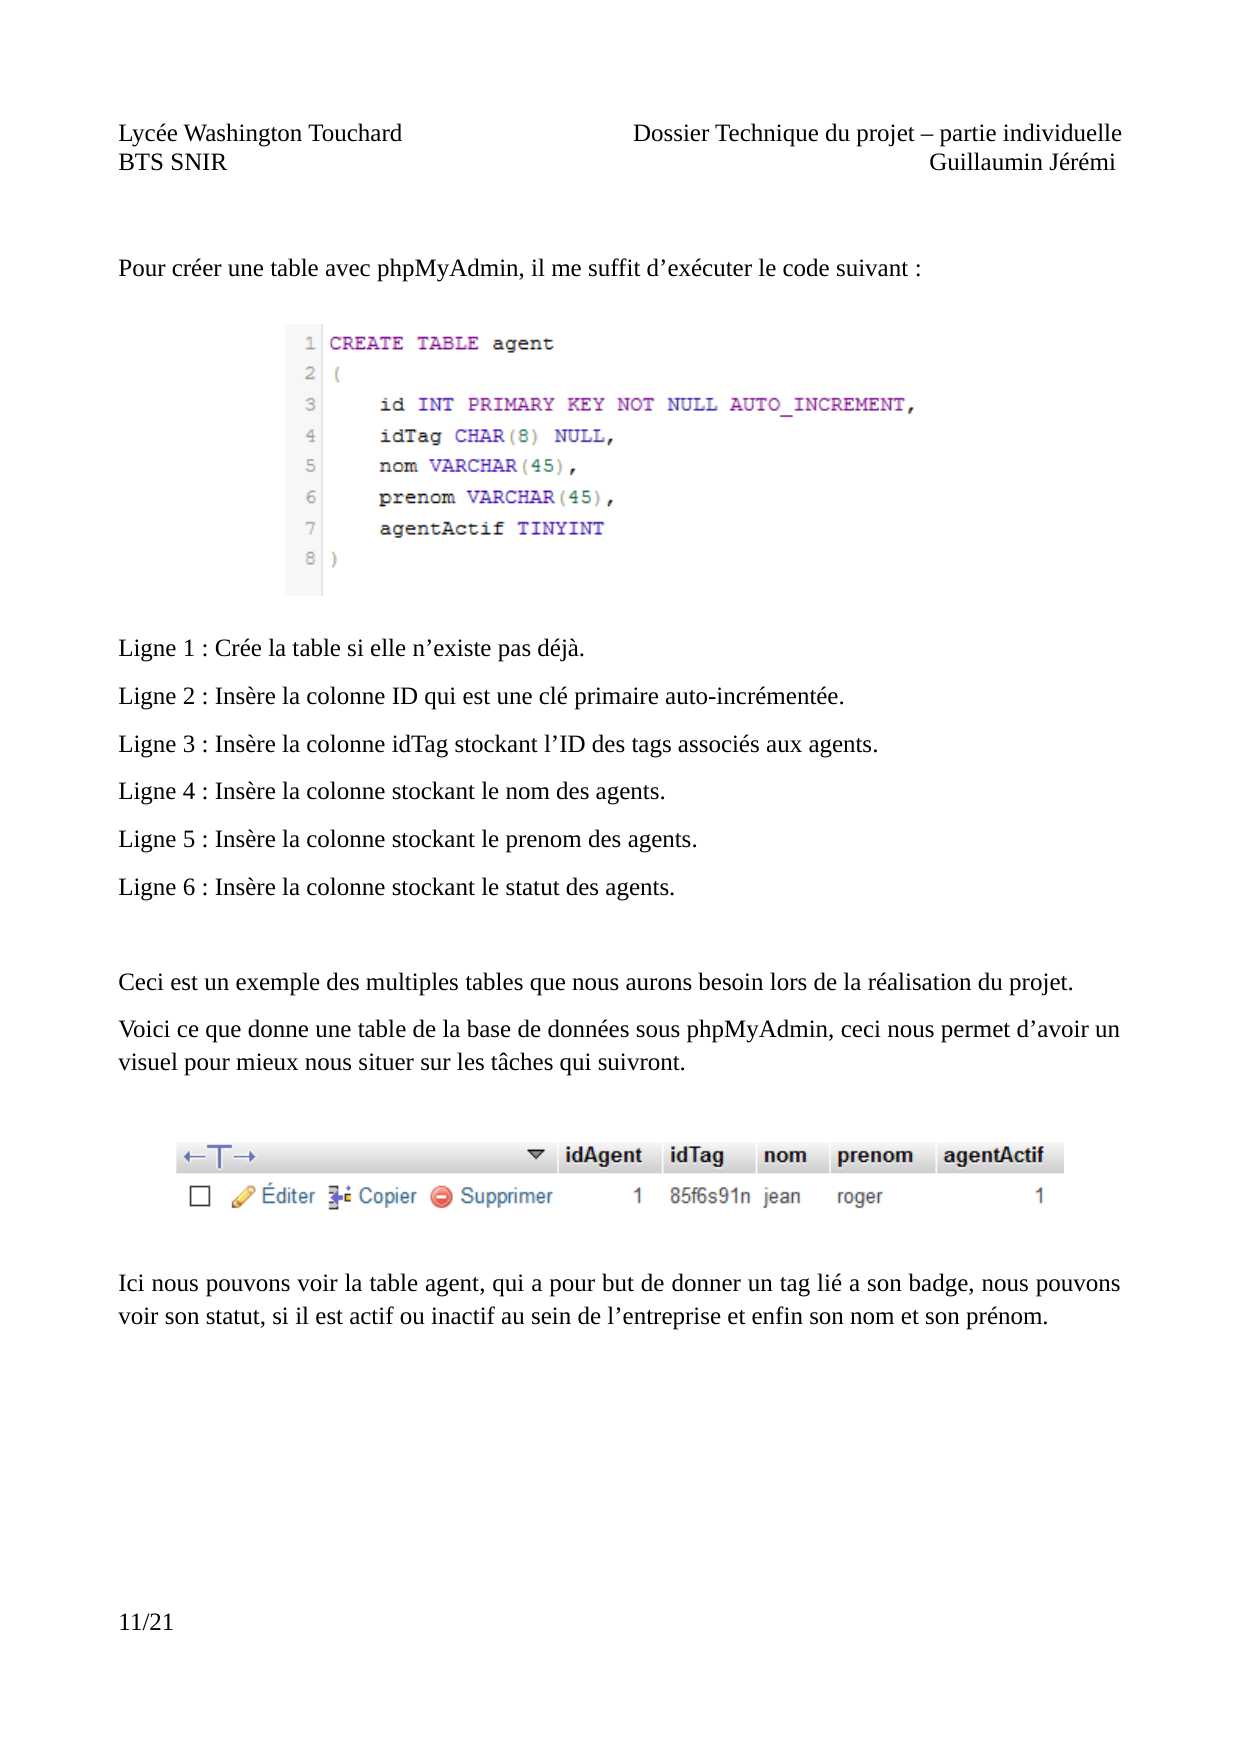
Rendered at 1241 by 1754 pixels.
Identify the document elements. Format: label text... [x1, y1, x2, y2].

text Ligne 5 : Insère la colonne stockant le prenom des agents. [118, 824, 1122, 853]
text Ceci est un exemple des multiples tables que nous aurons besoin lors de la réalisation du projet. [118, 967, 1122, 996]
picture [284, 324, 937, 596]
text Pour créer une table avec phpMyAdmin, il me suffit d’exécuter le code suivant : [118, 253, 1122, 281]
text Ligne 6 : Insère la colonne stockant le statut des agents. [118, 872, 1122, 900]
text Ligne 2 : Insère la colonne ID qui est une clé primaire auto-incrémentée. [118, 681, 1122, 710]
text Voici ce que donne une table de la base de données sous phpMyAdmin, ceci nous permet d’avoir un visuel pour mieux nous situer sur les tâches qui suivront. [118, 1014, 1122, 1076]
text Ligne 1 : Crée la table si elle n’existe pas déjà. [118, 633, 1122, 662]
picture [176, 1142, 1064, 1216]
text Ligne 4 : Insère la colonne stockant le nom des agents. [118, 776, 1122, 805]
text Ici nous pouvons voir la table agent, qui a pour but de donner un tag lié a son badge, nous pouvons voir son statut, si il est actif ou inactif au sein de l’entreprise et enfin son nom et son prénom. [118, 1268, 1122, 1330]
text Ligne 3 : Insère la colonne idTag stockant l’ID des tags associés aux agents. [118, 729, 1122, 757]
